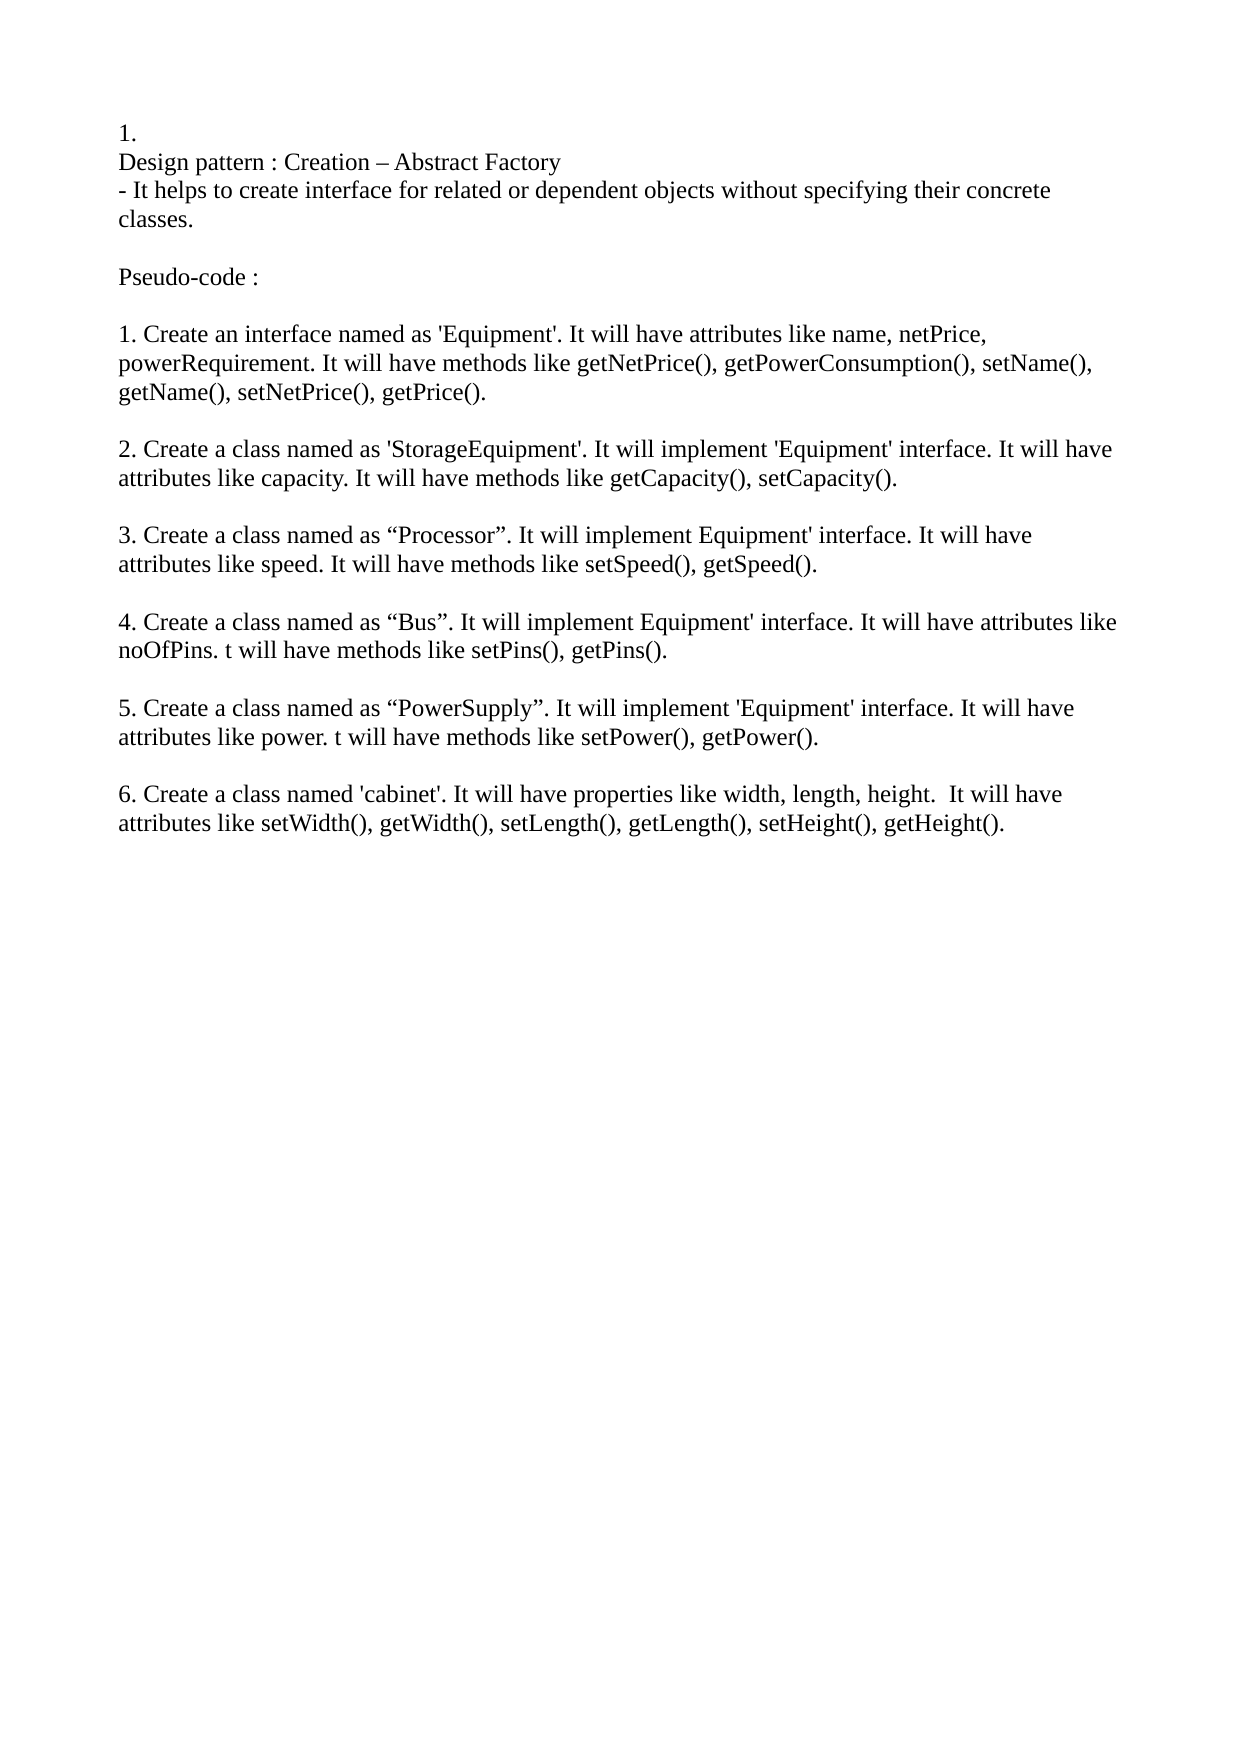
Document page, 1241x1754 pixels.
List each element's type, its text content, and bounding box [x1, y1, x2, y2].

text 1. [118, 118, 1122, 147]
text 6. Create a class named 'cabinet'. It will have properties like width, length, height. It will have attributes like setWidth(), getWidth(), setLength(), getLength(), setHeight(), getHeight(). [118, 779, 1122, 837]
text 4. Create a class named as “Bus”. It will implement Equipment' interface. It will have attributes like noOfPins. t will have methods like setPins(), getPins(). [118, 607, 1122, 664]
text - It helps to create interface for related or dependent objects without specifying their concrete classes. [118, 176, 1122, 233]
text Pseudo-code : [118, 262, 1122, 291]
text 3. Create a class named as “Processor”. It will implement Equipment' interface. It will have attributes like speed. It will have methods like setSpeed(), getSpeed(). [118, 521, 1122, 578]
text 2. Create a class named as 'StorageEquipment'. It will implement 'Equipment' interface. It will have attributes like capacity. It will have methods like getCapacity(), setCapacity(). [118, 434, 1122, 492]
text 5. Create a class named as “PowerSupply”. It will implement 'Equipment' interface. It will have attributes like power. t will have methods like setPower(), getPower(). [118, 693, 1122, 751]
text 1. Create an interface named as 'Equipment'. It will have attributes like name, netPrice, powerRequirement. It will have methods like getNetPrice(), getPowerConsumption(), setName(), getName(), setNetPrice(), getPrice(). [118, 319, 1122, 406]
text Design pattern : Creation – Abstract Factory [118, 147, 1122, 176]
